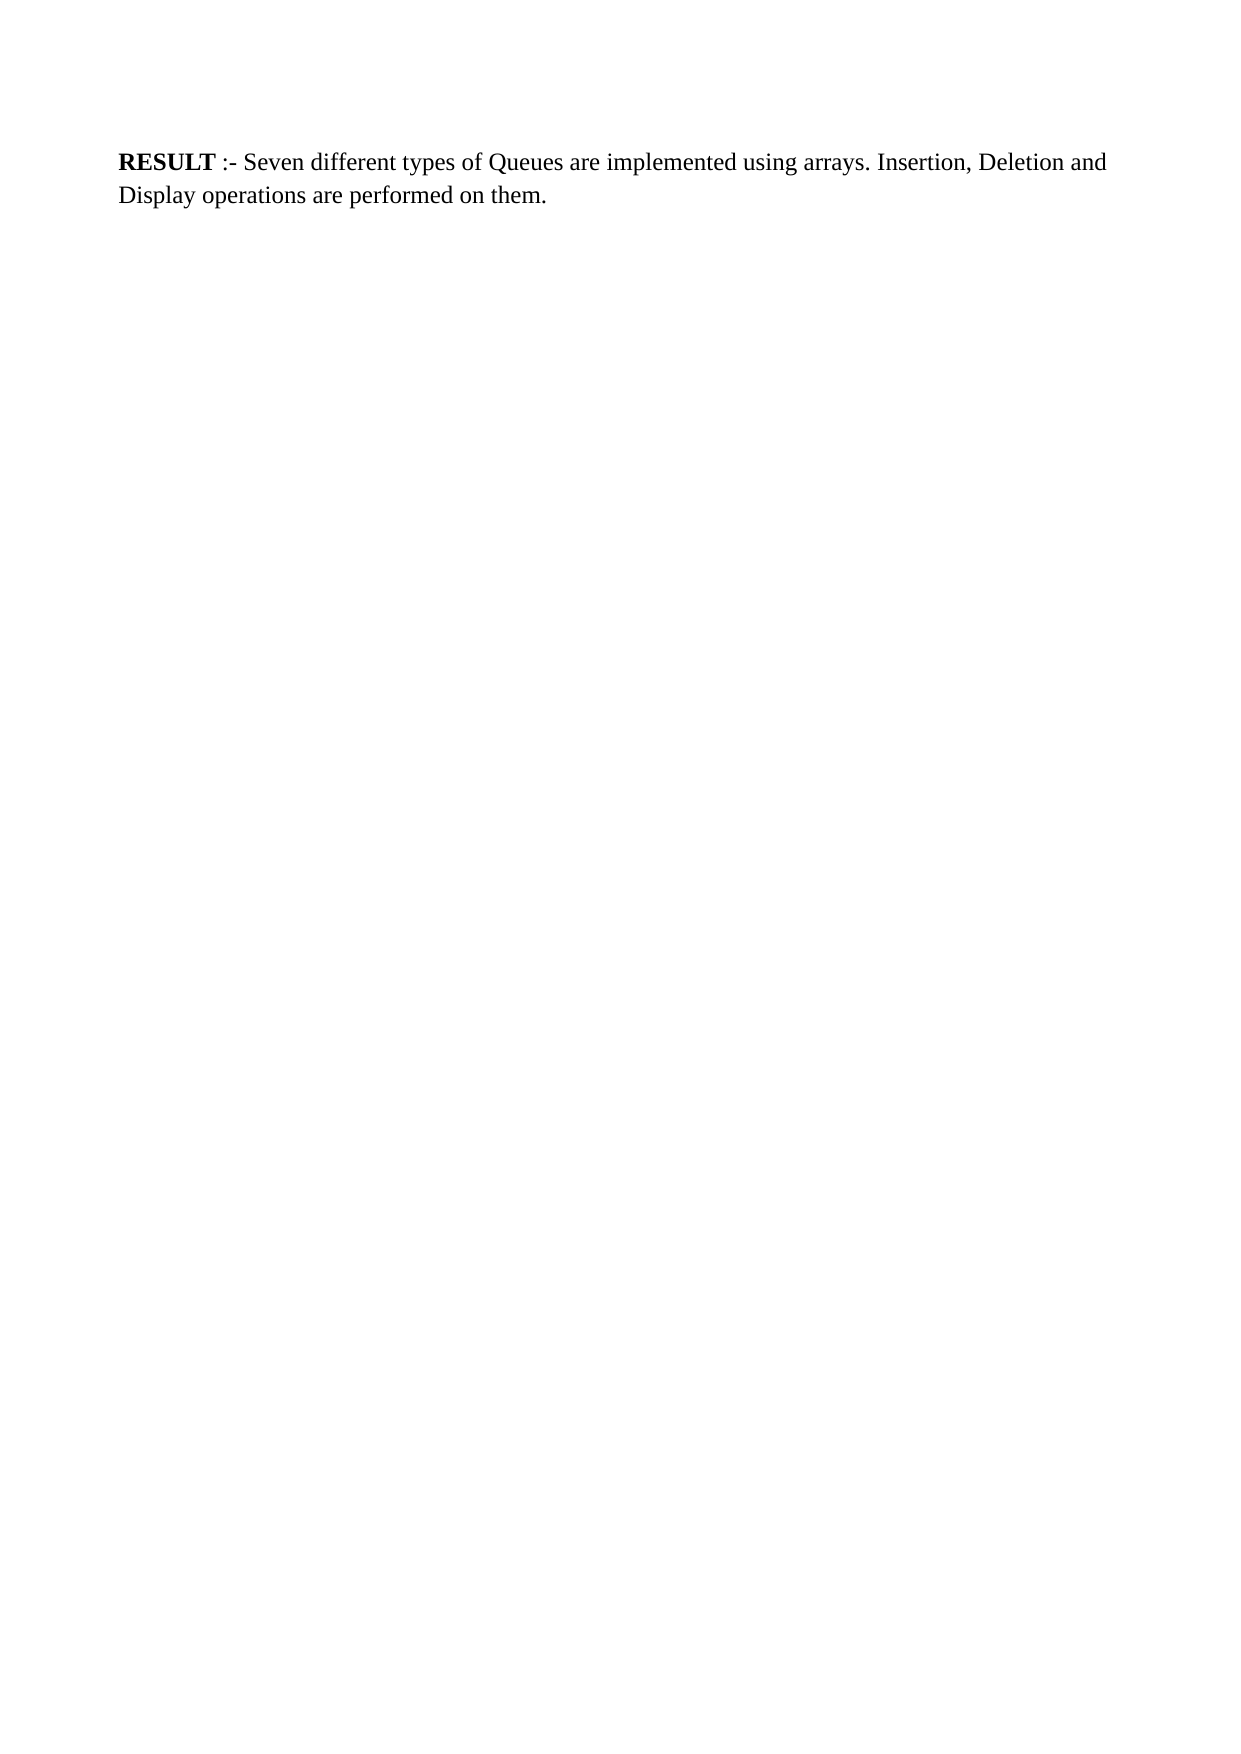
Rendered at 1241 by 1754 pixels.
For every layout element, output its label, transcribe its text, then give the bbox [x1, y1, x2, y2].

text RESULT :- Seven different types of Queues are implemented using arrays. Insertion, Deletion and Display operations are performed on them. [118, 147, 1122, 209]
